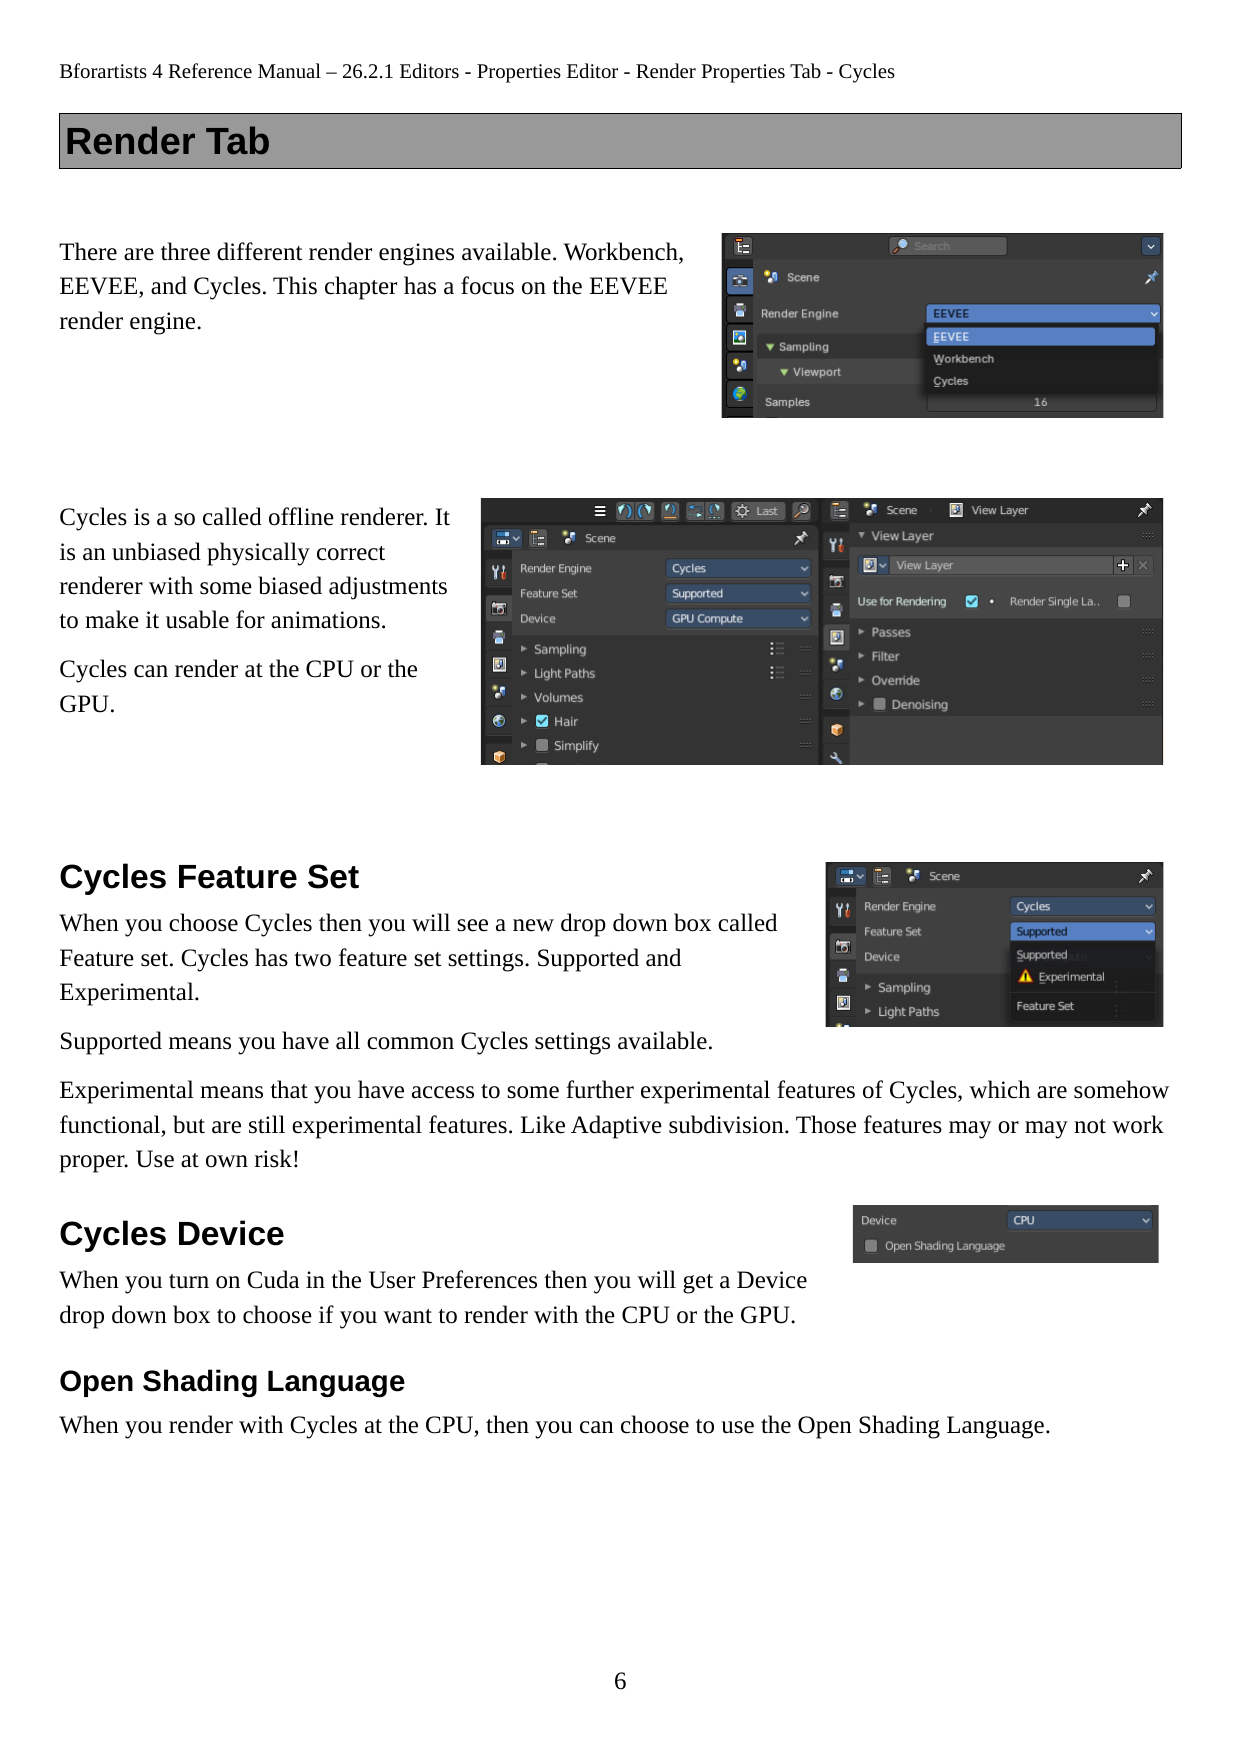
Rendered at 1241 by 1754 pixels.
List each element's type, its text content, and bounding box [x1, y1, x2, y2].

text Experimental means that you have access to some further experimental features of Cycles, which are somehow functional, but are still experimental features. Like Adaptive subdivision. Those features may or may not work proper. Use at own risk! [59, 1075, 1181, 1173]
text Cycles can render at the CPU or the GPU. [59, 654, 480, 718]
text [1164, 654, 1181, 718]
text Supported means you have all common Cycles settings available. [59, 1026, 1181, 1055]
text Cycles is a so called offline renderer. It is an unbiased physically correct renderer with some biased adjustments to make it usable for animations. [59, 502, 480, 634]
picture [825, 862, 1164, 1027]
text When you choose Cycles then you will see a new drop down box called Feature set. Cycles has two feature set settings. Supported and Experimental. [59, 908, 825, 1006]
subtitle Cycles Feature Set [59, 857, 1181, 896]
subtitle Cycles Device [59, 1214, 852, 1253]
picture [852, 1205, 1159, 1263]
text When you turn on Cuda in the User Preferences then you will get a Device drop down box to choose if you want to render with the CPU or the GPU. [59, 1265, 1181, 1328]
table_header Render Tab [60, 114, 1181, 168]
subtitle Open Shading Language [59, 1363, 1181, 1397]
subtitle [1159, 1214, 1181, 1253]
picture [721, 233, 1164, 418]
text There are three different render engines available. Workbench, EEVEE, and Cycles. This chapter has a focus on the EEVEE render engine. [59, 237, 721, 334]
text When you render with Cycles at the CPU, then you can choose to use the Open Shading Language. [59, 1410, 1181, 1438]
picture [480, 498, 1164, 765]
